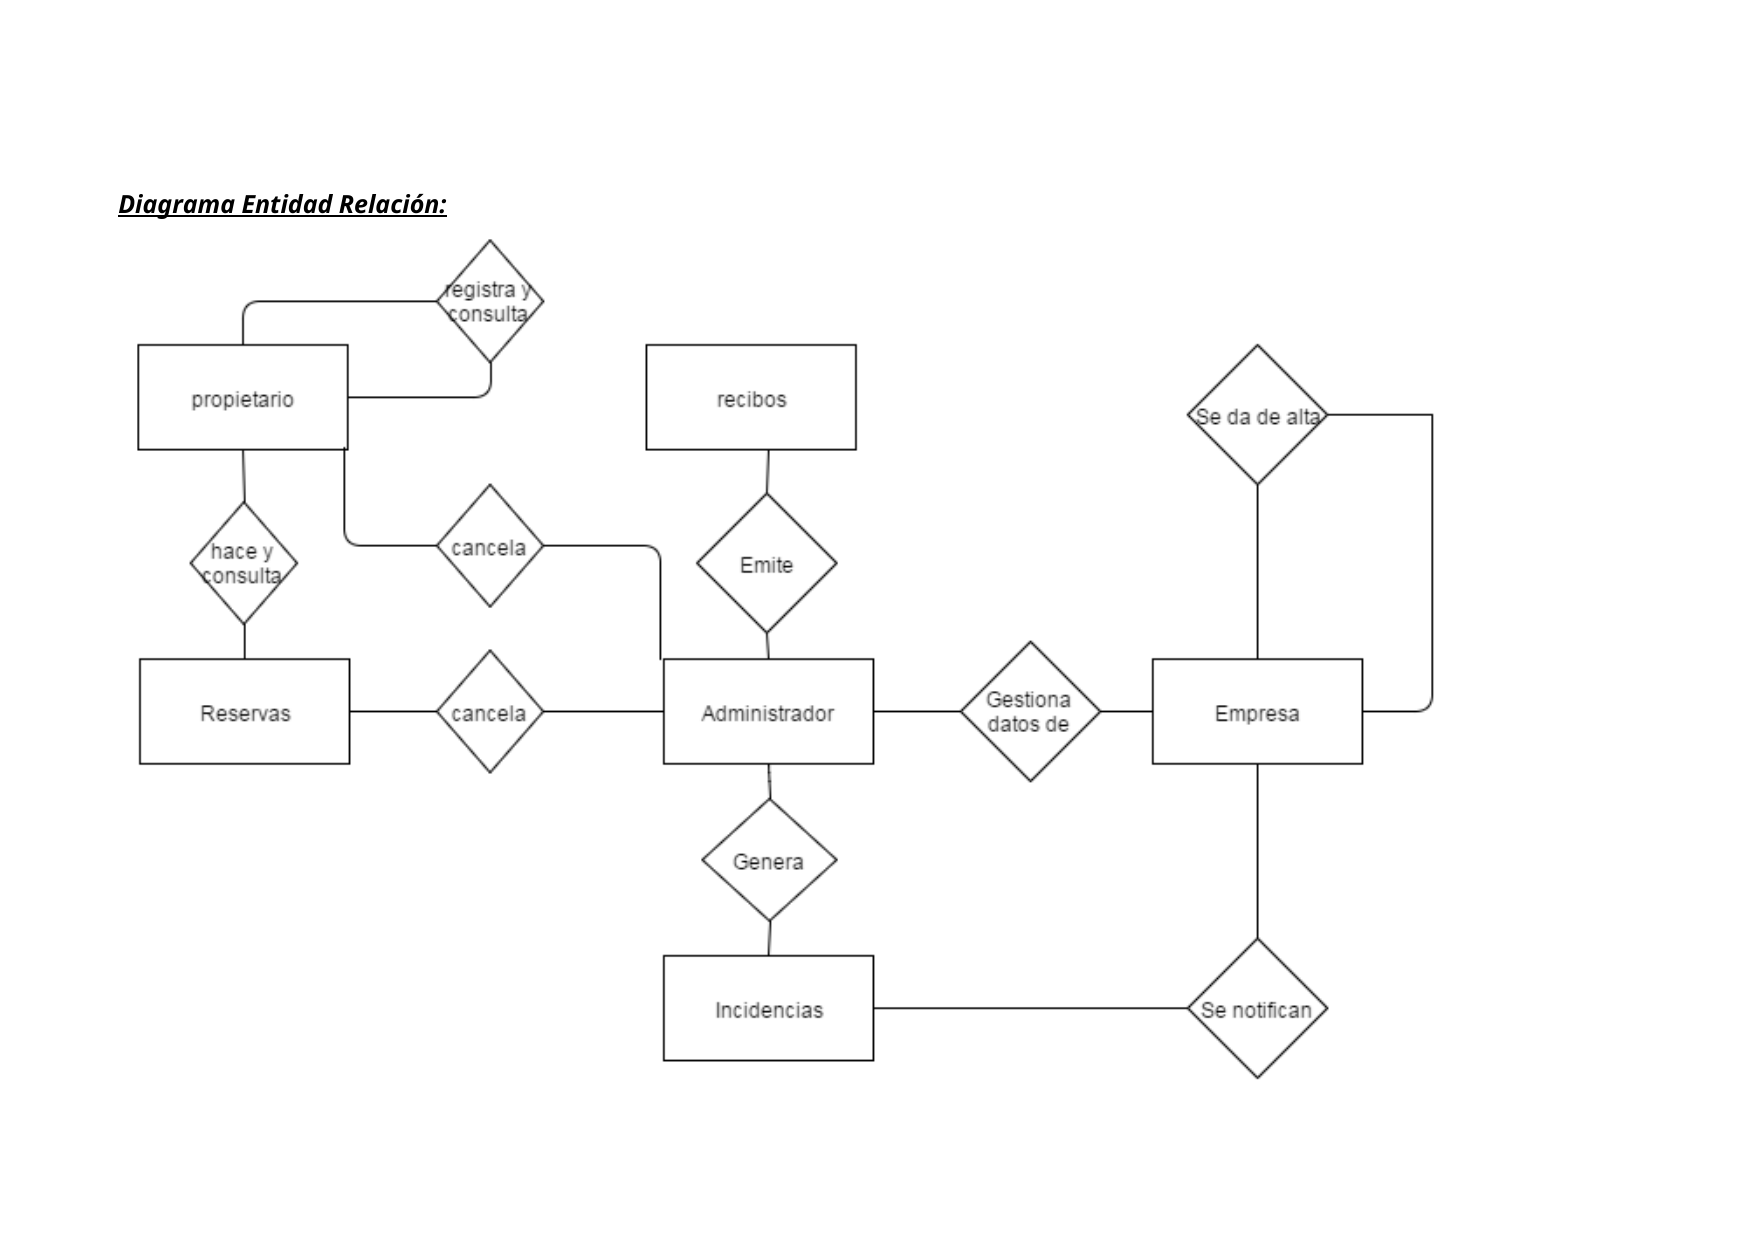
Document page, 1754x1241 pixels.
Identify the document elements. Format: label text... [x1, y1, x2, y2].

text Diagrama Entidad Relación: [118, 186, 1636, 220]
picture [136, 239, 1437, 1081]
